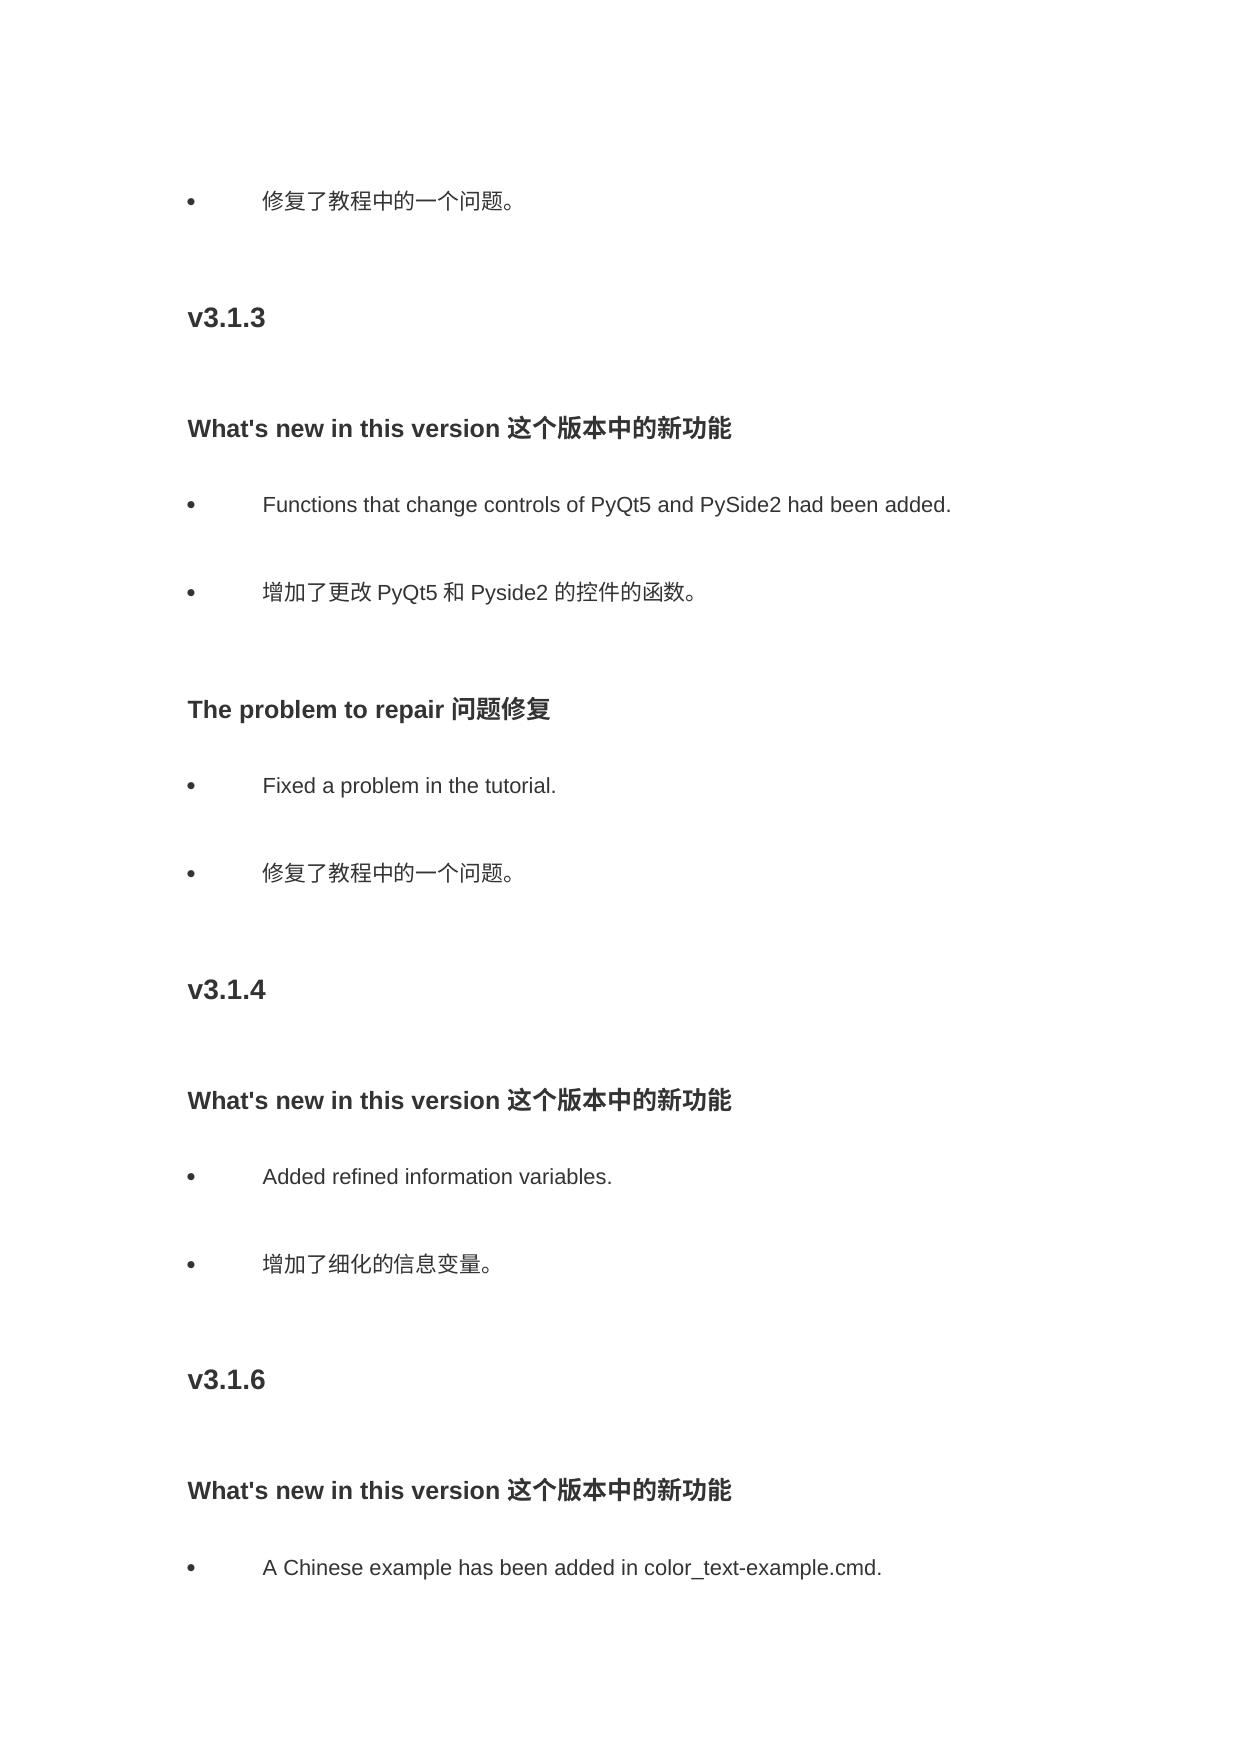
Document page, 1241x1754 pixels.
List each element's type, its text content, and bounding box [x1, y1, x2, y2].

text What's new in this version 这个版本中的新功能 [187, 1057, 1053, 1119]
text What's new in this version 这个版本中的新功能 [187, 385, 1053, 447]
list Functions that change controls of PyQt5 and PySide2 had been added. [187, 463, 1053, 525]
text v3.1.4 [187, 947, 1053, 1010]
list 修复了教程中的一个问题。 [187, 830, 1053, 893]
list Fixed a problem in the tutorial. [187, 744, 1053, 807]
list 增加了更改 PyQt5 和 Pyside2 的控件的函数。 [187, 549, 1053, 611]
list 增加了细化的信息变量。 [187, 1221, 1053, 1283]
text v3.1.6 [187, 1338, 1053, 1400]
text v3.1.3 [187, 275, 1053, 338]
list Added refined information variables. [187, 1135, 1053, 1197]
text The problem to repair 问题修复 [187, 666, 1053, 728]
text What's new in this version 这个版本中的新功能 [187, 1447, 1053, 1510]
list A Chinese example has been added in color_text-example.cmd. [187, 1525, 1053, 1588]
list 修复了教程中的一个问题。 [187, 158, 1053, 221]
